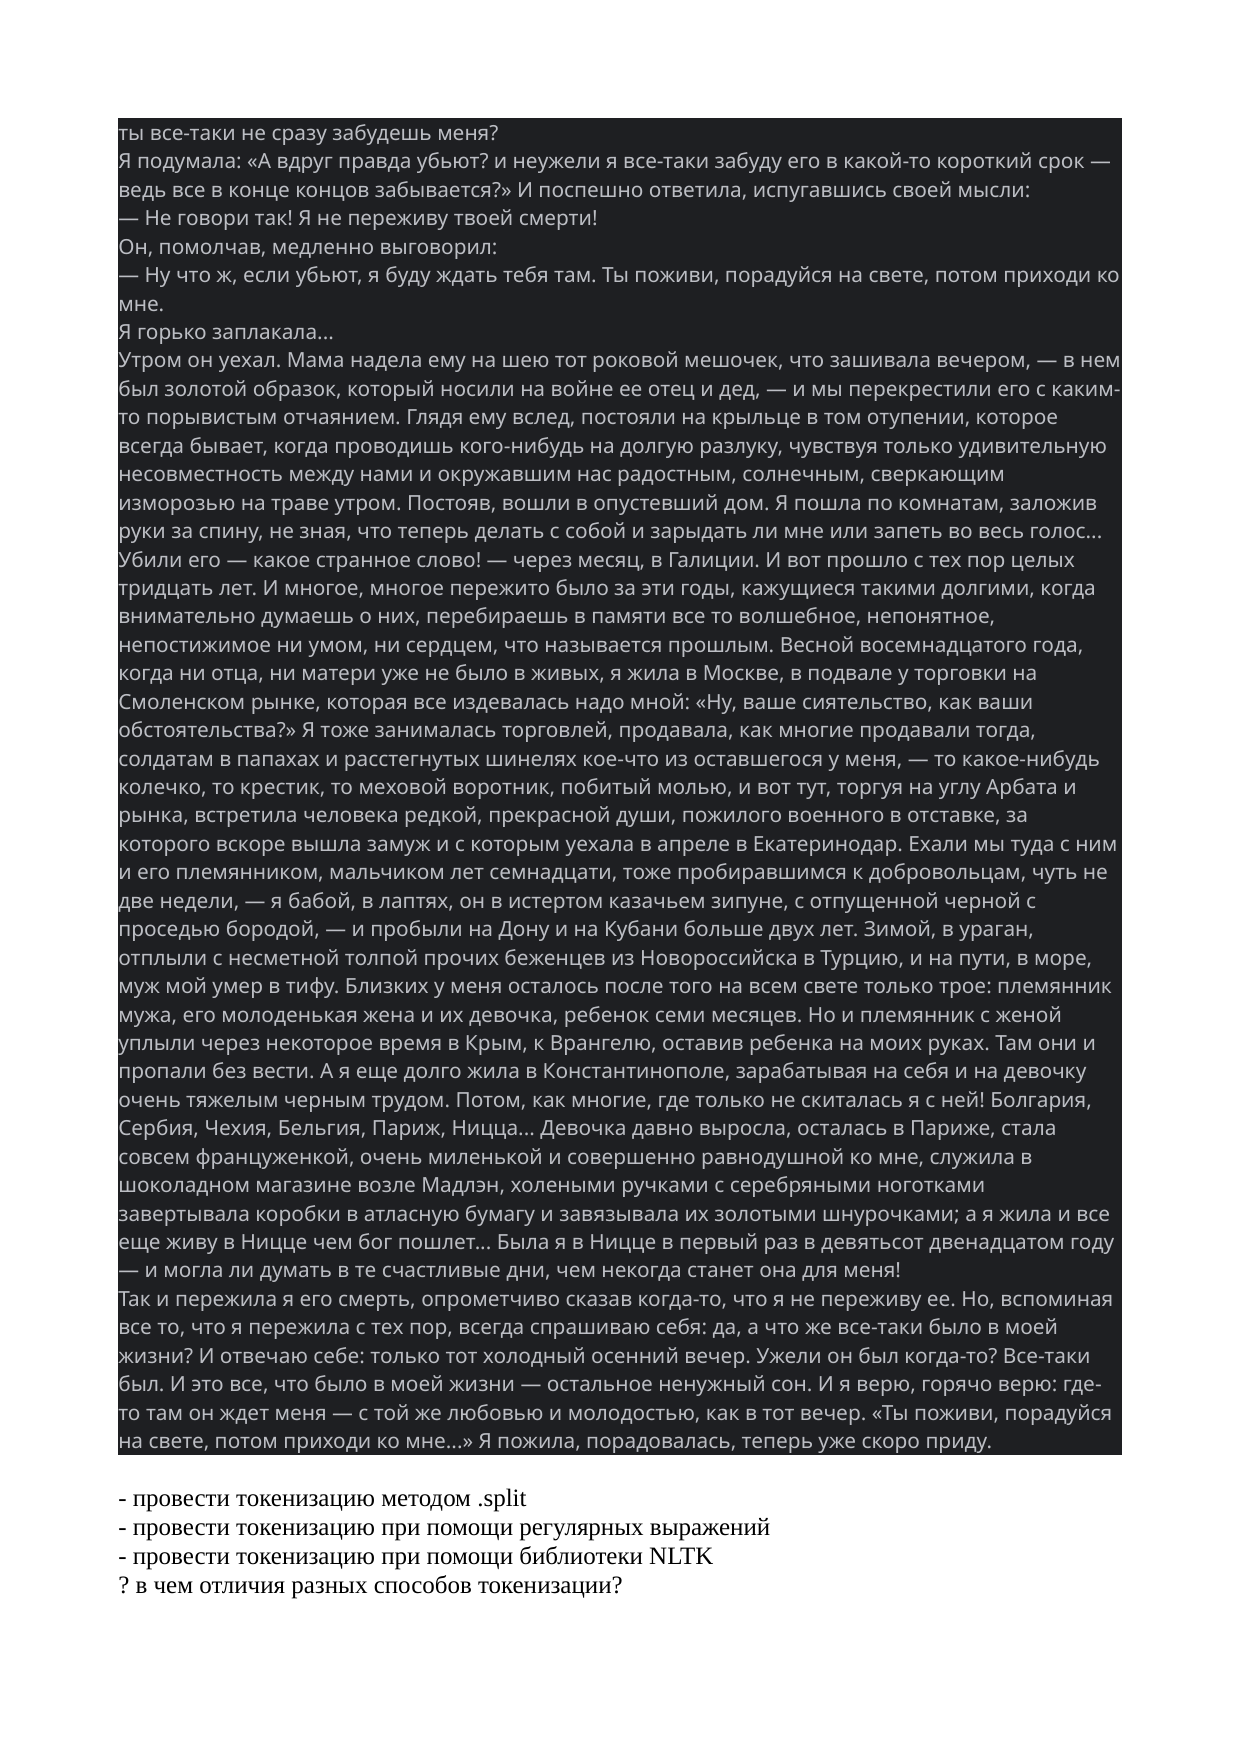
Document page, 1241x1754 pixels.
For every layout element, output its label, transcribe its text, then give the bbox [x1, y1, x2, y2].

text - провести токенизацию методом .split - провести токенизацию при помощи регулярных выражений - провести токенизацию при помощи библиотеки NLTK ? в чем отличия разных способов токенизации? [118, 1455, 1122, 1598]
text ты все-таки не сразу забудешь меня? Я подумала: «А вдруг правда убьют? и неужели я все-таки забуду его в какой-то короткий срок — ведь все в конце концов забывается?» И поспешно ответила, испугавшись своей мысли: — Не говори так! Я не переживу твоей смерти! Он, помолчав, медленно выговорил: — Ну что ж, если убьют, я буду ждать тебя там. Ты поживи, порадуйся на свете, потом приходи ко мне. Я горько заплакала... Утром он уехал. Мама надела ему на шею тот роковой мешочек, что зашивала вечером, — в нем был золотой образок, который носили на войне ее отец и дед, — и мы перекрестили его с каким-то порывистым отчаянием. Глядя ему вслед, постояли на крыльце в том отупении, которое всегда бывает, когда проводишь кого-нибудь на долгую разлуку, чувствуя только удивительную несовместность между нами и окружавшим нас радостным, солнечным, сверкающим изморозью на траве утром. Постояв, вошли в опустевший дом. Я пошла по комнатам, заложив руки за спину, не зная, что теперь делать с собой и зарыдать ли мне или запеть во весь голос... Убили его — какое странное слово! — через месяц, в Галиции. И вот прошло с тех пор целых тридцать лет. И многое, многое пережито было за эти годы, кажущиеся такими долгими, когда внимательно думаешь о них, перебираешь в памяти все то волшебное, непонятное, непостижимое ни умом, ни сердцем, что называется прошлым. Весной восемнадцатого года, когда ни отца, ни матери уже не было в живых, я жила в Москве, в подвале у торговки на Смоленском рынке, которая все издевалась надо мной: «Ну, ваше сиятельство, как ваши обстоятельства?» Я тоже занималась торговлей, продавала, как многие продавали тогда, солдатам в папахах и расстегнутых шинелях кое-что из оставшегося у меня, — то какое-нибудь колечко, то крестик, то меховой воротник, побитый молью, и вот тут, торгуя на углу Арбата и рынка, встретила человека редкой, прекрасной души, пожилого военного в отставке, за которого вскоре вышла замуж и с которым уехала в апреле в Екатеринодар. Ехали мы туда с ним и его племянником, мальчиком лет семнадцати, тоже пробиравшимся к добровольцам, чуть не две недели, — я бабой, в лаптях, он в истертом казачьем зипуне, с отпущенной черной с проседью бородой, — и пробыли на Дону и на Кубани больше двух лет. Зимой, в ураган, отплыли с несметной толпой прочих беженцев из Новороссийска в Турцию, и на пути, в море, муж мой умер в тифу. Близких у меня осталось после того на всем свете только трое: племянник мужа, его молоденькая жена и их девочка, ребенок семи месяцев. Но и племянник с женой уплыли через некоторое время в Крым, к Врангелю, оставив ребенка на моих руках. Там они и пропали без вести. А я еще долго жила в Константинополе, зарабатывая на себя и на девочку очень тяжелым черным трудом. Потом, как многие, где только не скиталась я с ней! Болгария, Сербия, Чехия, Бельгия, Париж, Ницца... Девочка давно выросла, осталась в Париже, стала совсем француженкой, очень миленькой и совершенно равнодушной ко мне, служила в шоколадном магазине возле Мадлэн, холеными ручками с серебряными ноготками завертывала коробки в атласную бумагу и завязывала их золотыми шнурочками; а я жила и все еще живу в Ницце чем бог пошлет... Была я в Ницце в первый раз в девятьсот двенадцатом году — и могла ли думать в те счастливые дни, чем некогда станет она для меня! Так и пережила я его смерть, опрометчиво сказав когда-то, что я не переживу ее. Но, вспоминая все то, что я пережила с тех пор, всегда спрашиваю себя: да, а что же все-таки было в моей жизни? И отвечаю себе: только тот холодный осенний вечер. Ужели он был когда-то? Все-таки был. И это все, что было в моей жизни — остальное ненужный сон. И я верю, горячо верю: где-то там он ждет меня — с той же любовью и молодостью, как в тот вечер. «Ты поживи, порадуйся на свете, потом приходи ко мне...» Я пожила, порадовалась, теперь уже скоро приду. [118, 118, 1122, 1455]
